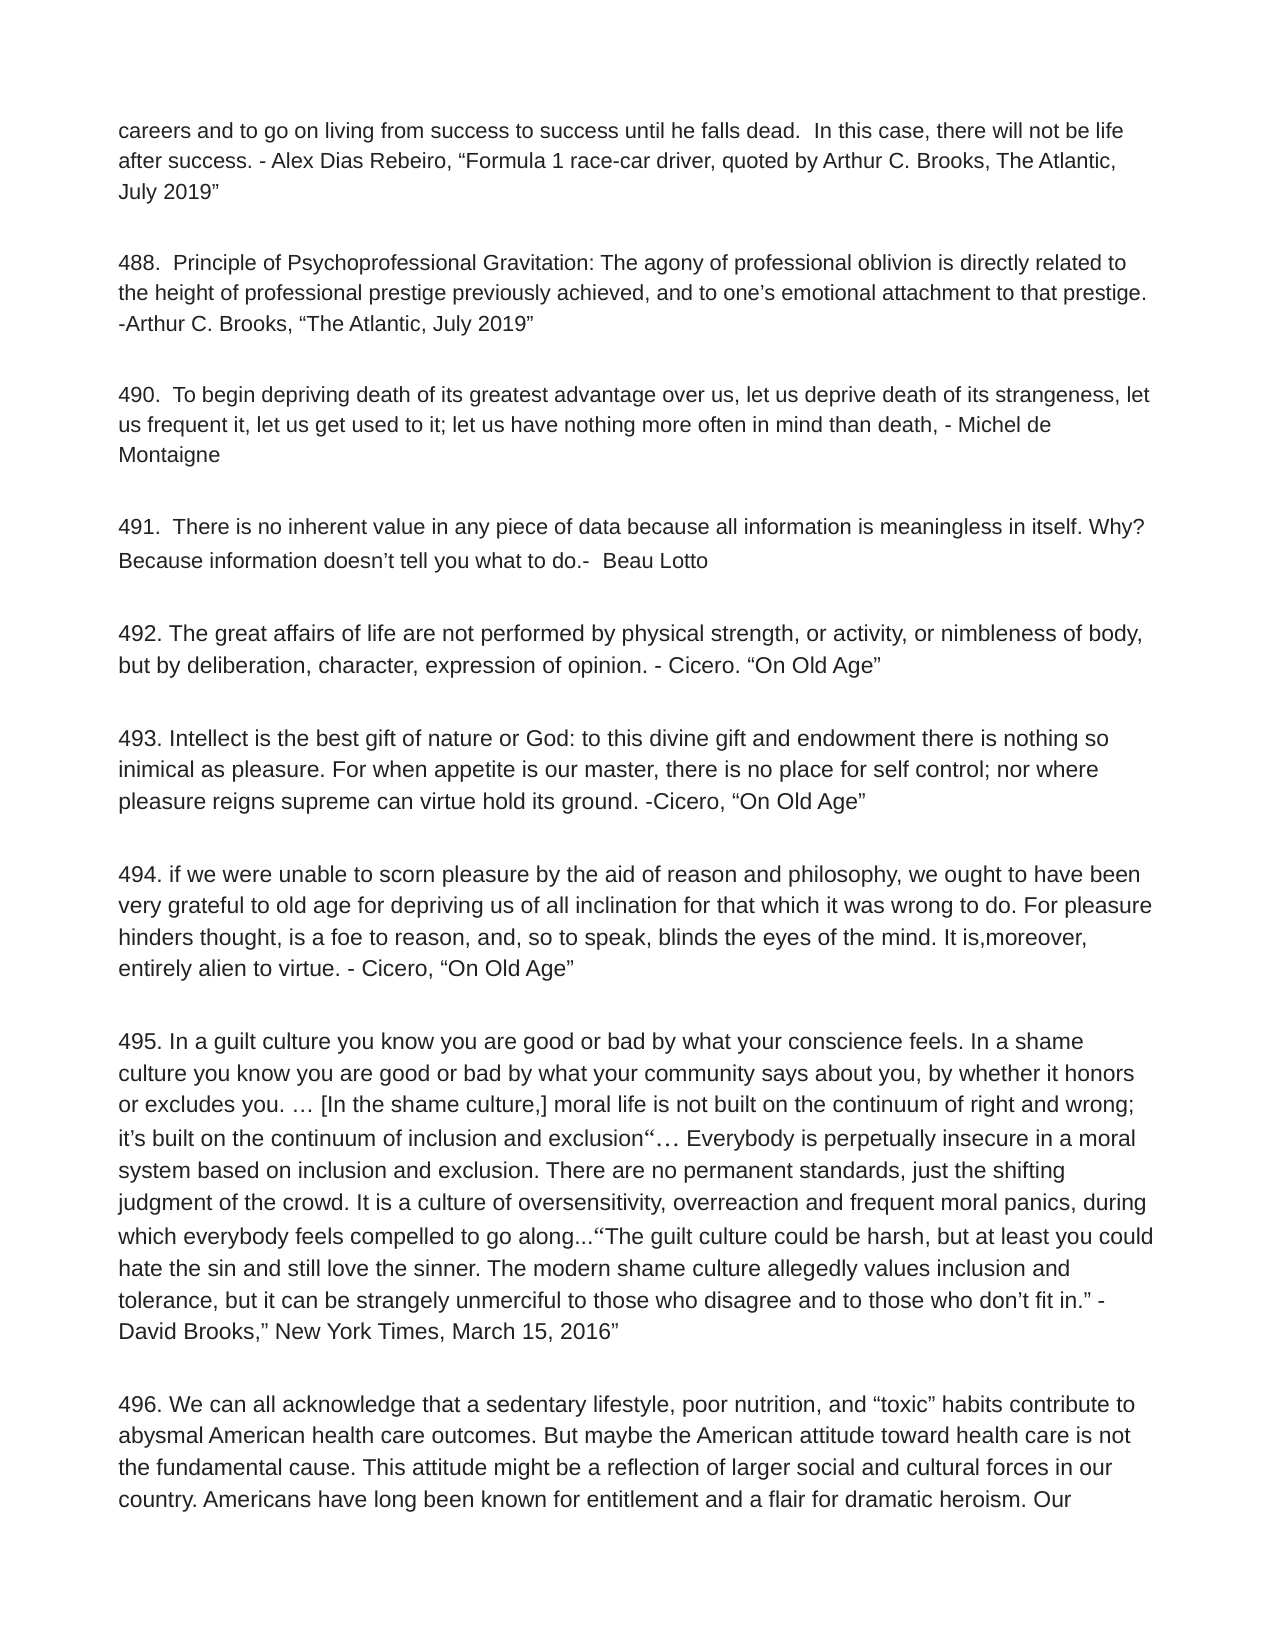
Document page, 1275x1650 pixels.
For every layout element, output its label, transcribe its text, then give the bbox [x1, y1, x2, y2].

text 496. We can all acknowledge that a sedentary lifestyle, poor nutrition, and “toxic” habits contribute to abysmal American health care outcomes. But maybe the American attitude toward health care is not the fundamental cause. This attitude might be a reflection of larger social and cultural forces in our country. Americans have long been known for entitlement and a flair for dramatic heroism. Our [118, 1391, 1157, 1512]
text 493. Intellect is the best gift of nature or God: to this divine gift and endowment there is nothing so inimical as pleasure. For when appetite is our master, there is no place for self control; nor where pleasure reigns supreme can virtue hold its ground. -Cicero, “On Old Age” [118, 725, 1157, 814]
text 495. In a guilt culture you know you are good or bad by what your conscience feels. In a shame culture you know you are good or bad by what your community says about you, by whether it honors or excludes you. … [In the shame culture,] moral life is not built on the continuum of right and wrong; it’s built on the continuum of inclusion and exclusion“… Everybody is perpetually insecure in a moral system based on inclusion and exclusion. There are no permanent standards, just the shifting judgment of the crowd. It is a culture of oversensitivity, overreaction and frequent moral panics, during which everybody feels compelled to go along...“The guilt culture could be harsh, but at least you could hate the sin and still love the sinner. The modern shame culture allegedly values inclusion and tolerance, but it can be strangely unmerciful to those who disagree and to those who don’t fit in.” - David Brooks,” New York Times, March 15, 2016” [118, 1028, 1157, 1344]
text 492. The great affairs of life are not performed by physical strength, or activity, or nimbleness of body, but by deliberation, character, expression of opinion. - Cicero. “On Old Age” [118, 620, 1157, 678]
text careers and to go on living from success to success until he falls dead. In this case, there will not be life after success. - Alex Dias Rebeiro, “Formula 1 race-car driver, quoted by Arthur C. Brooks, The Atlantic, July 2019” [118, 118, 1157, 204]
text 491. There is no inherent value in any piece of data because all information is meaningless in itself. Why? Because information doesn’t tell you what to do.- Beau Lotto [118, 514, 1157, 573]
text 494. if we were unable to scorn pleasure by the aid of reason and philosophy, we ought to have been very grateful to old age for depriving us of all inclination for that which it was wrong to do. For pleasure hinders thought, is a foe to reason, and, so to speak, blinds the eyes of the mind. It is,moreover, entirely alien to virtue. - Cicero, “On Old Age” [118, 861, 1157, 982]
text 488. Principle of Psychoprofessional Gravitation: The agony of professional oblivion is directly related to the height of professional prestige previously achieved, and to one’s emotional attachment to that prestige. -Arthur C. Brooks, “The Atlantic, July 2019” [118, 250, 1157, 336]
text 490. To begin depriving death of its greatest advantage over us, let us deprive death of its strangeness, let us frequent it, let us get used to it; let us have nothing more often in mind than death, - Michel de Montaigne [118, 382, 1157, 467]
